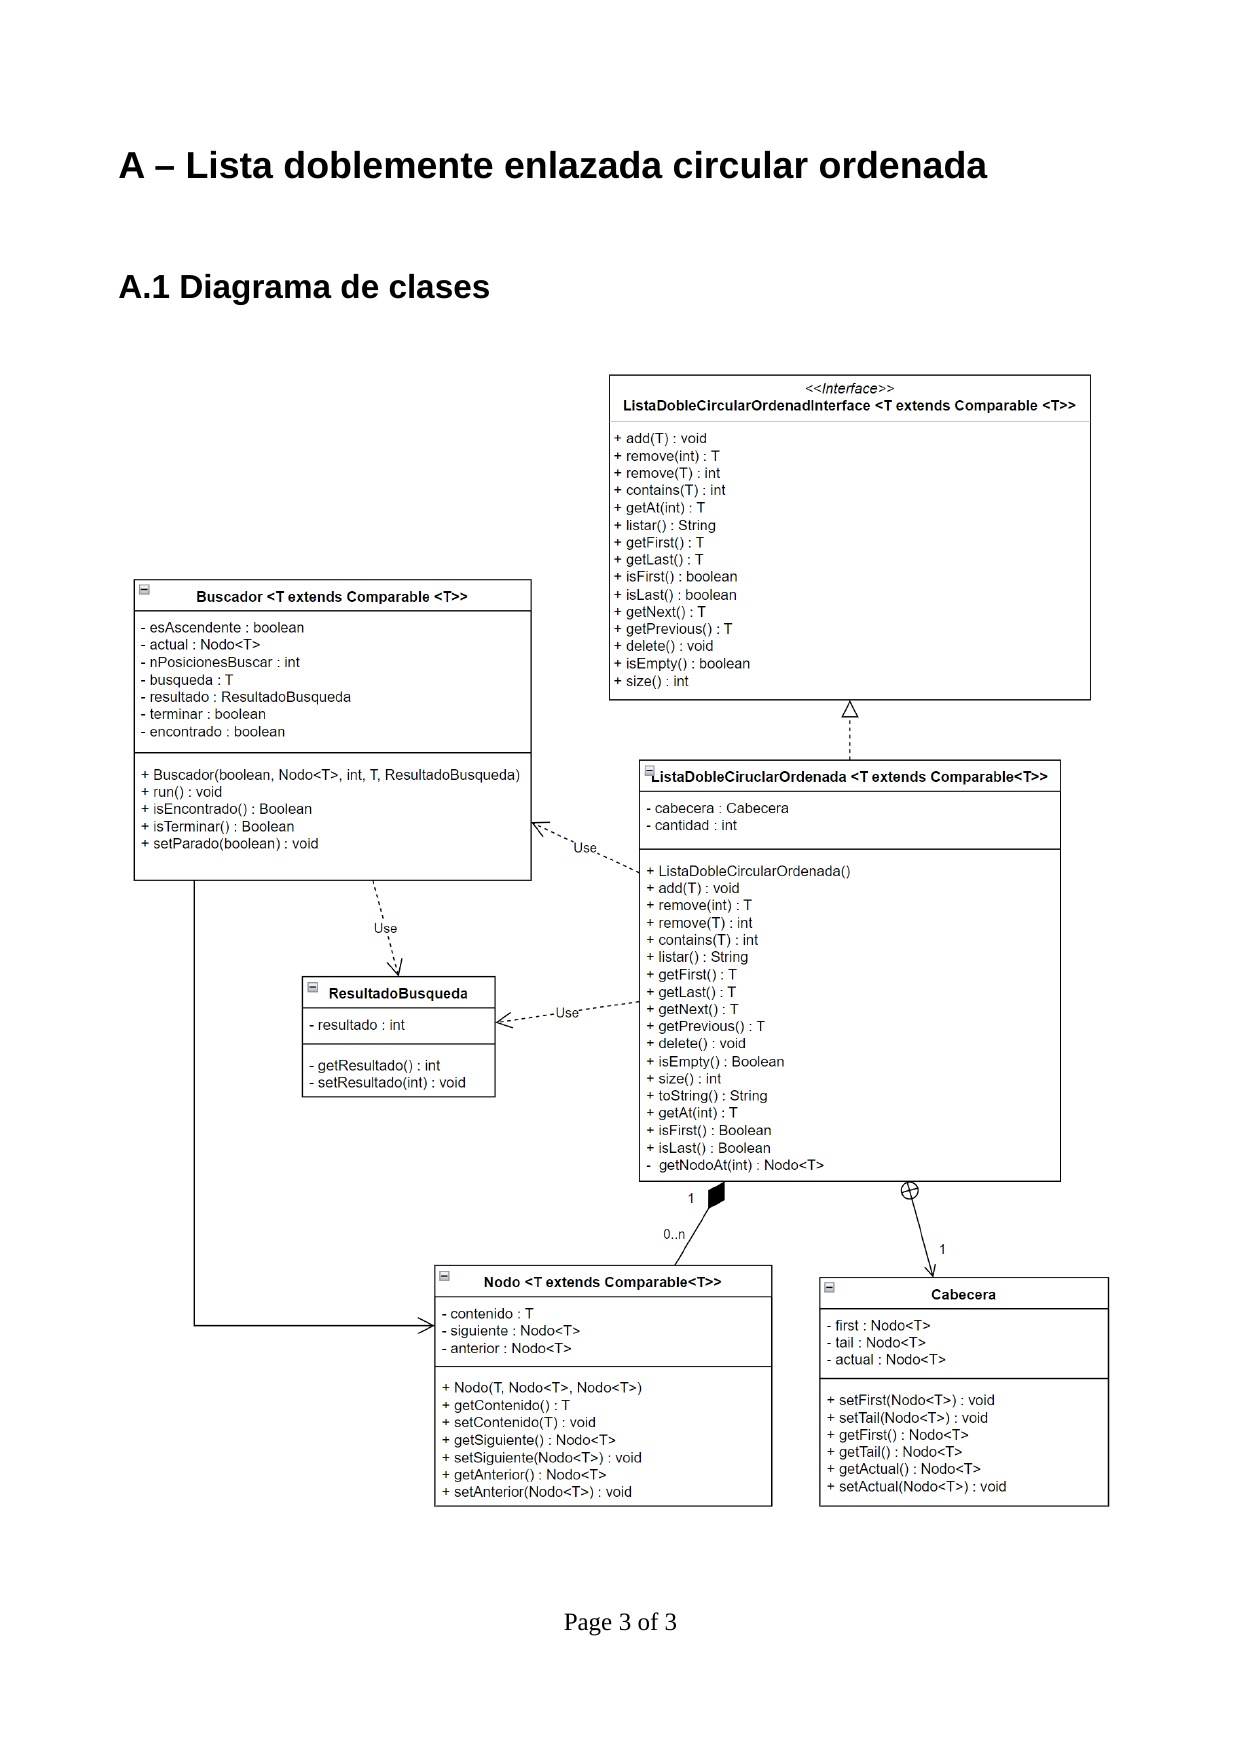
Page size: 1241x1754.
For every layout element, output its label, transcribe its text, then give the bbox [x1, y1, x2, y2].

subtitle A.1 Diagrama de clases [118, 267, 1122, 306]
subtitle A – Lista doblemente enlazada circular ordenada [118, 143, 1122, 186]
picture [118, 365, 1123, 1516]
